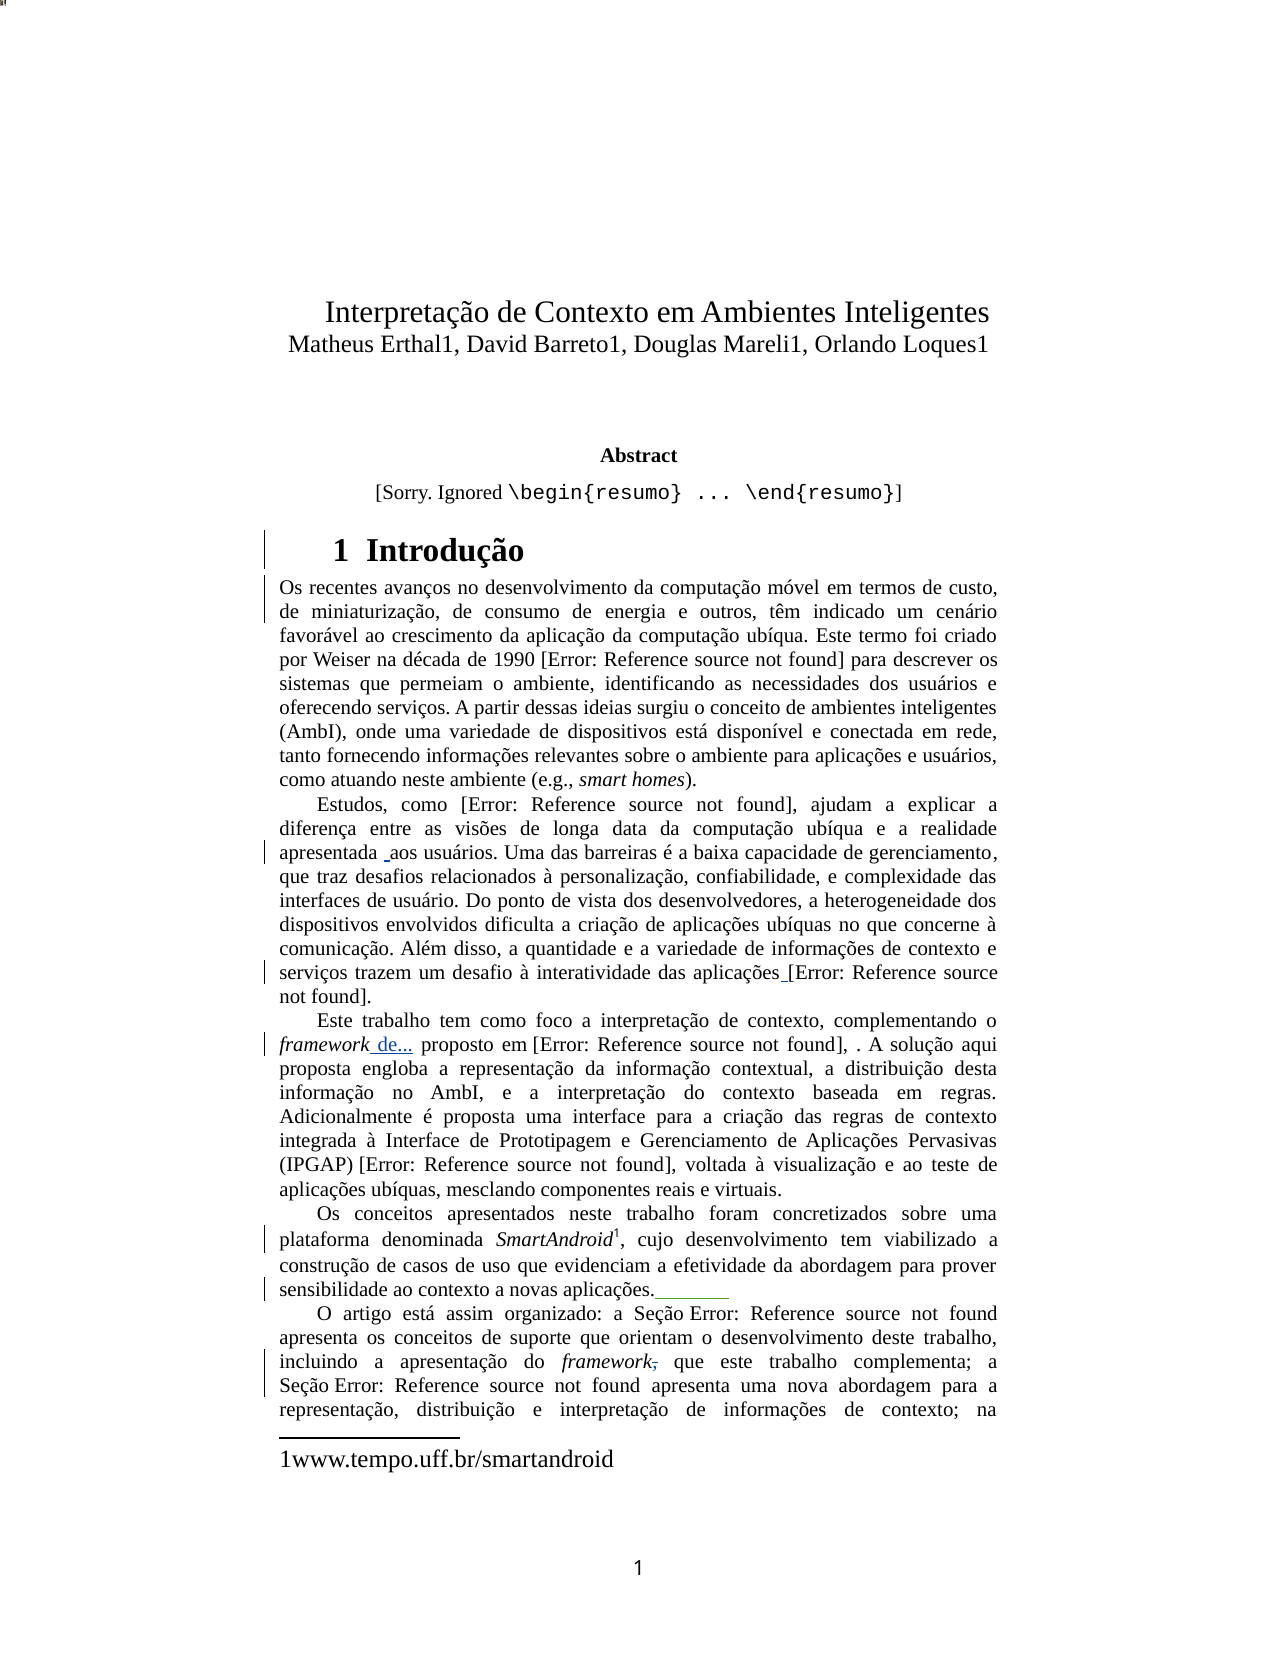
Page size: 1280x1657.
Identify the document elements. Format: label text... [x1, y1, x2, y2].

text Os recentes avanços no desenvolvimento da computação móvel em termos de custo, de miniaturização, de consumo de energia e outros, têm indicado um cenário favorável ao crescimento da aplicação da computação ubíqua. Este termo foi criado por Weiser na década de 1990 [Error: Reference source not found] para descrever os sistemas que permeiam o ambiente, identificando as necessidades dos usuários e oferecendo serviços. A partir dessas ideias surgiu o conceito de ambientes inteligentes (AmbI), onde uma variedade de dispositivos está disponível e conectada em rede, tanto fornecendo informações relevantes sobre o ambiente para aplicações e usuários, como atuando neste ambiente (e.g., smart homes). [279, 575, 998, 791]
text Estudos, como [Error: Reference source not found], ajudam a explicar a diferença entre as visões de longa data da computação ubíqua e a realidade apresentada aos usuários. Uma das barreiras é a baixa capacidade de gerenciamento, que traz desafios relacionados à personalização, confiabilidade, e complexidade das interfaces de usuário. Do ponto de vista dos desenvolvedores, a heterogeneidade dos dispositivos envolvidos dificulta a criação de aplicações ubíquas no que concerne à comunicação. Além disso, a quantidade e a variedade de informações de contexto e serviços trazem um desafio à interatividade das aplicações [Error: Reference source not found]. [279, 791, 998, 1008]
text Este trabalho tem como foco a interpretação de contexto, complementando o framework de... proposto em [Error: Reference source not found], . A solução aqui proposta engloba a representação da informação contextual, a distribuição desta informação no AmbI, e a interpretação do contexto baseada em regras. Adicionalmente é proposta uma interface para a criação das regras de contexto integrada à Interface de Prototipagem e Gerenciamento de Aplicações Pervasivas (IPGAP) [Error: Reference source not found], voltada à visualização e ao teste de aplicações ubíquas, mesclando componentes reais e virtuais. [279, 1008, 998, 1201]
text [Sorry. Ignored \begin{resumo} ... \end{resumo}] [279, 479, 998, 505]
text O artigo está assim organizado: a Seção Error: Reference source not found apresenta os conceitos de suporte que orientam o desenvolvimento deste trabalho, incluindo a apresentação do framework que este trabalho complementa; a Seção Error: Reference source not found apresenta uma nova abordagem para a representação, distribuição e interpretação de informações de contexto; na [279, 1301, 998, 1421]
text www.tempo.uff.br/smartandroid [279, 1444, 998, 1473]
text Matheus Erthal1, David Barreto1, Douglas Mareli1, Orlando Loques1 [279, 329, 998, 358]
text Abstract [279, 443, 998, 467]
text Interpretação de Contexto em Ambientes Inteligentes [279, 293, 998, 329]
text Os conceitos apresentados neste trabalho foram concretizados sobre uma plataforma denominada SmartAndroid, cujo desenvolvimento tem viabilizado a construção de casos de uso que evidenciam a efetividade da abordagem para prover sensibilidade ao contexto a novas aplicações. [279, 1201, 998, 1301]
subtitle 1 Introdução [332, 530, 998, 569]
